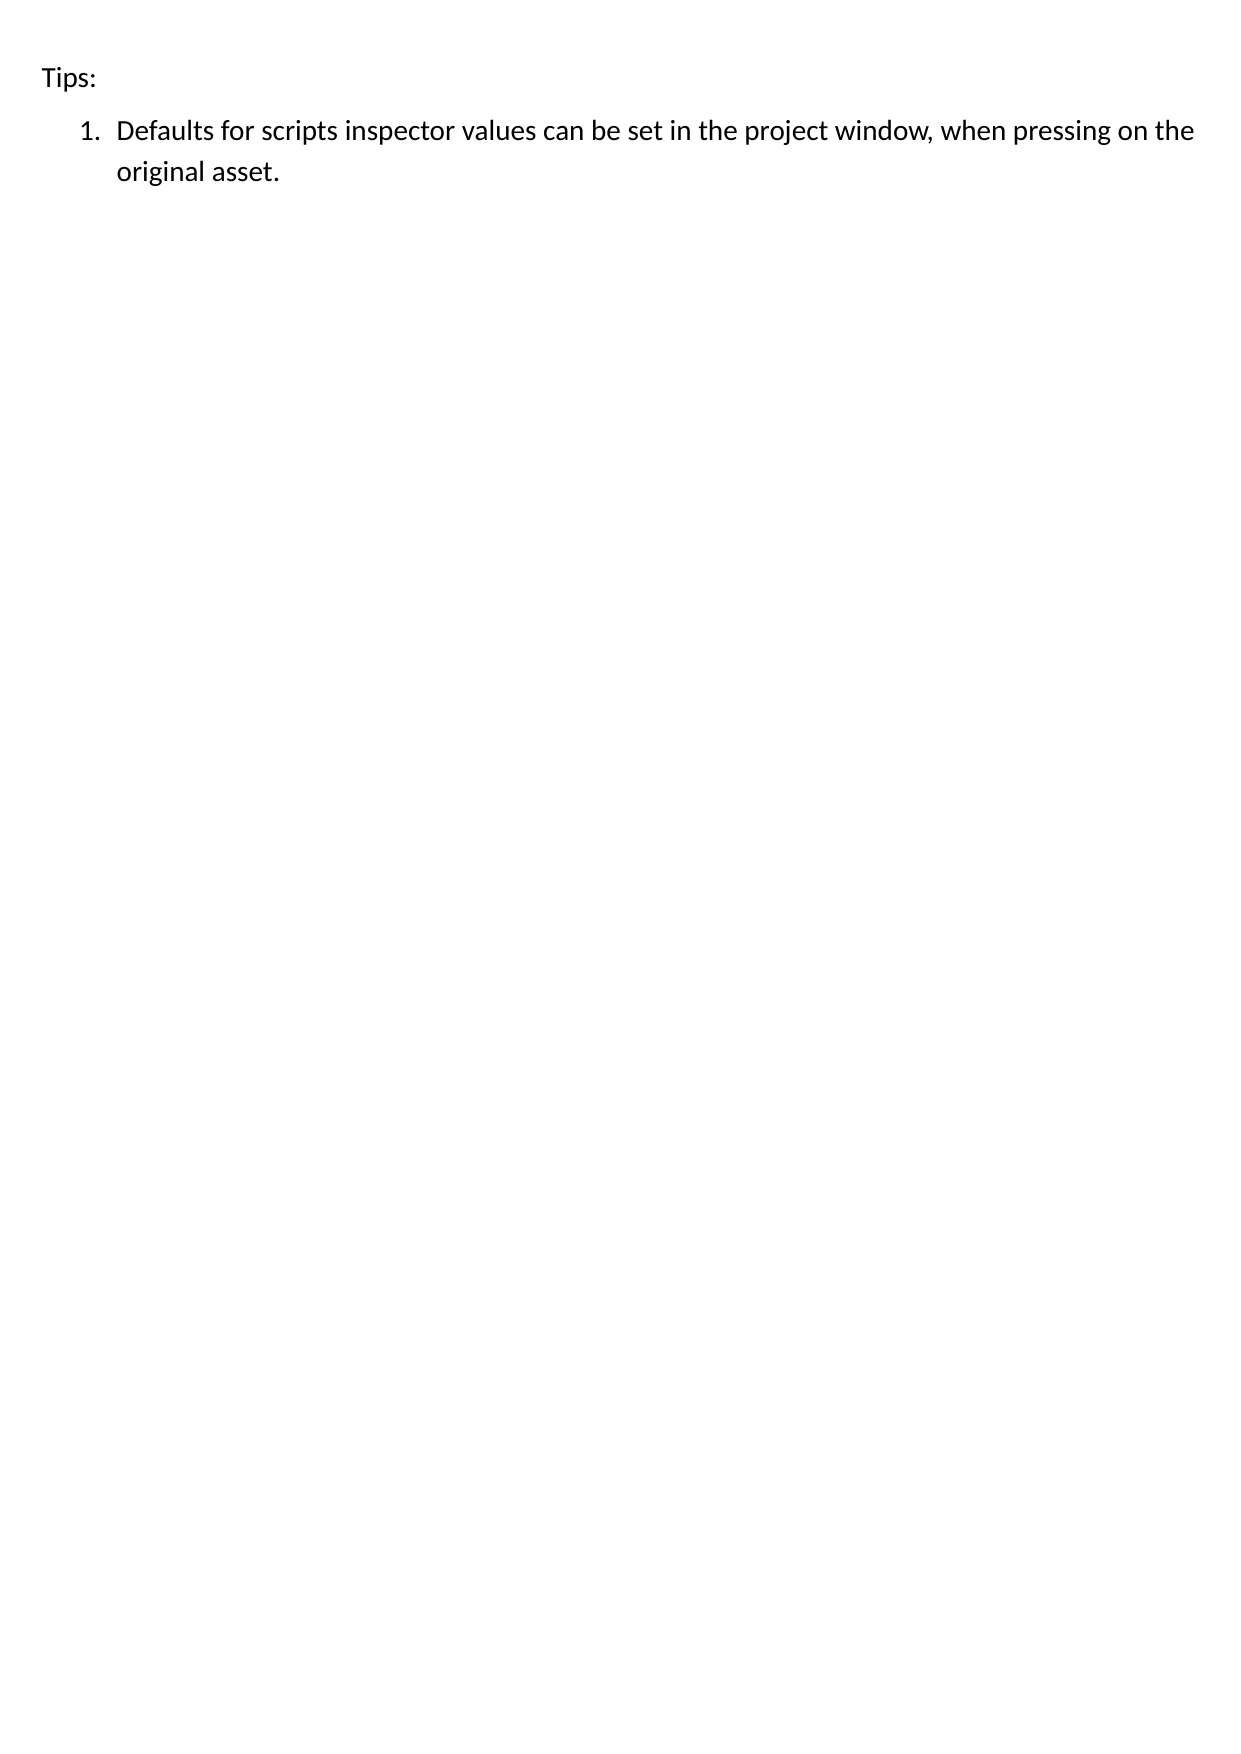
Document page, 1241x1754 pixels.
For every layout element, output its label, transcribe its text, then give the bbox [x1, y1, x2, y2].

list Defaults for scripts inspector values can be set in the project window, when pressing on the original asset. [79, 112, 1199, 189]
text Tips: [41, 59, 1199, 95]
